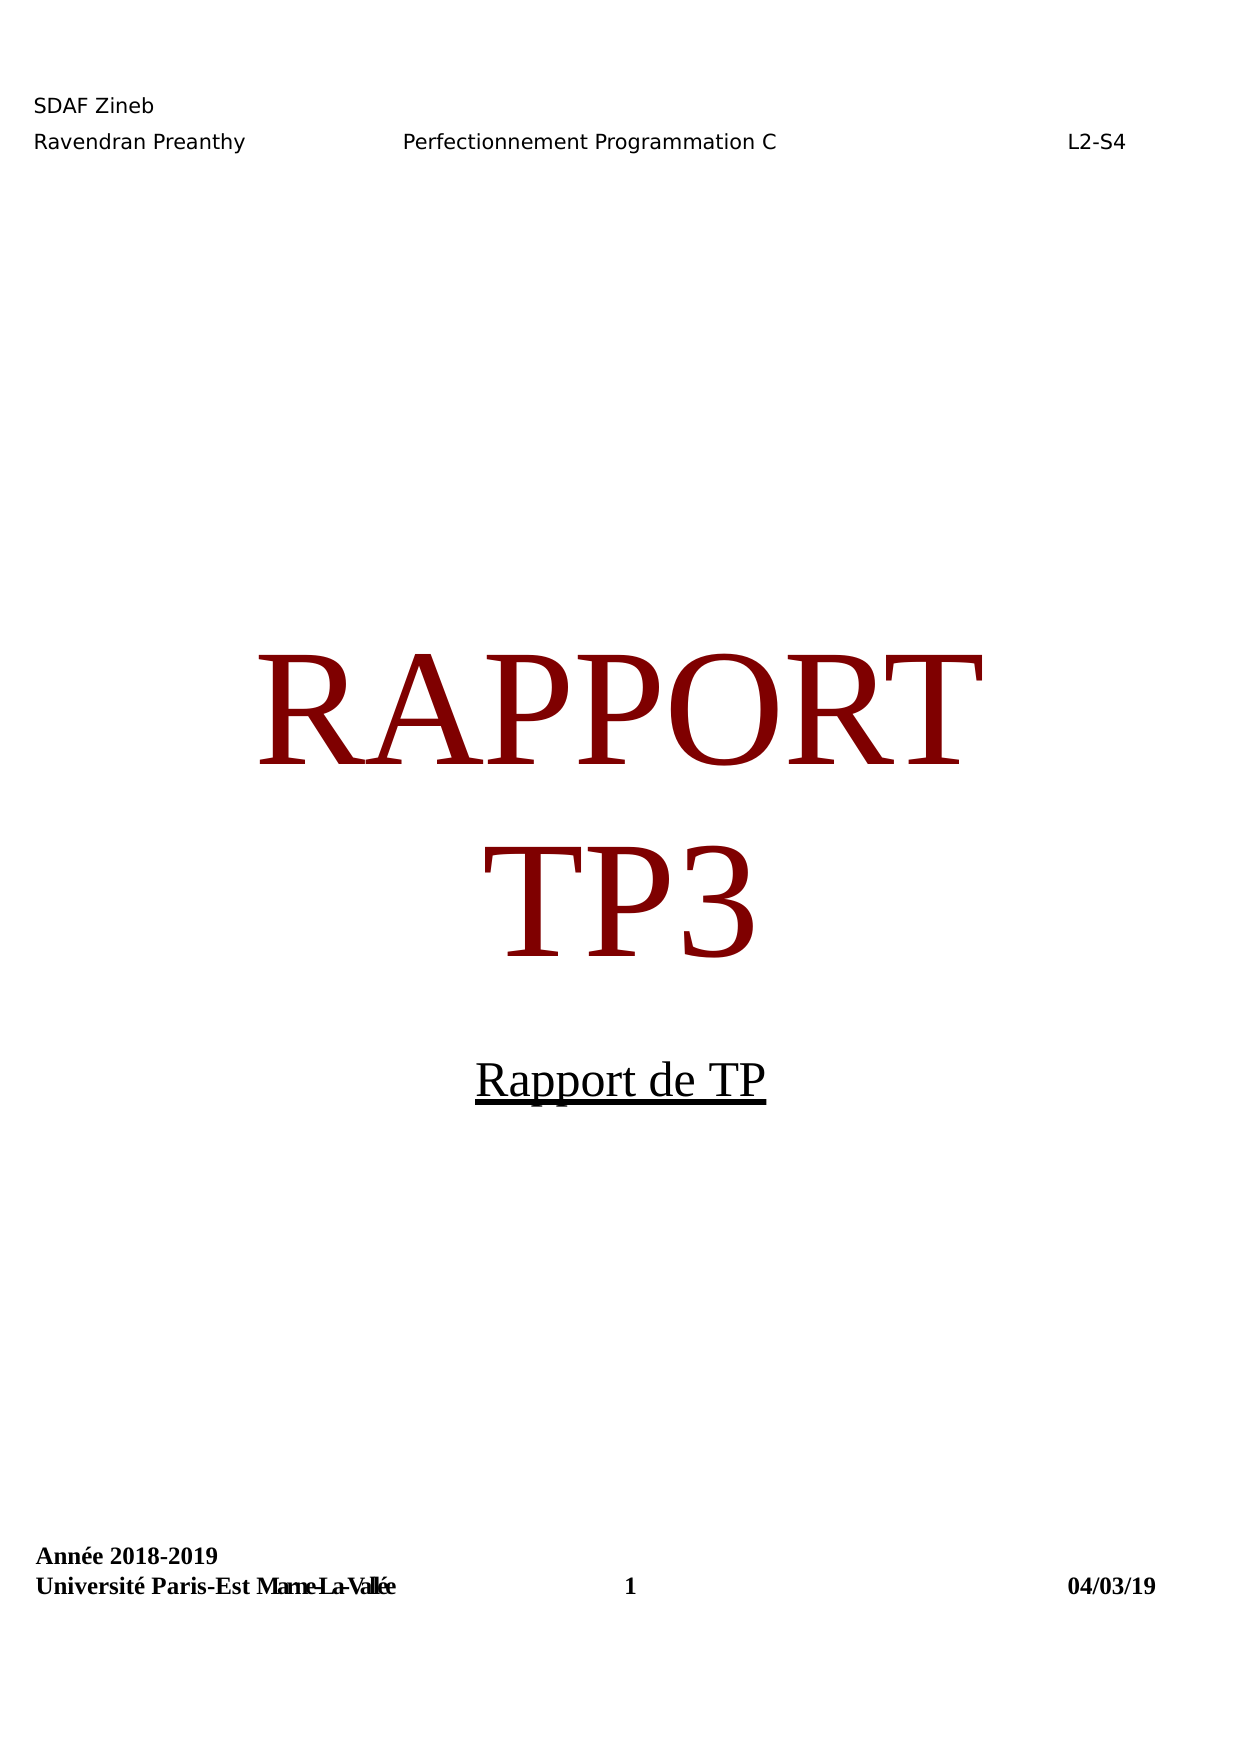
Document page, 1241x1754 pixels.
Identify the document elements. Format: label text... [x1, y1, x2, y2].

text Rapport de TP [250, 1050, 991, 1107]
text RAPPORTTP3 [250, 609, 991, 992]
